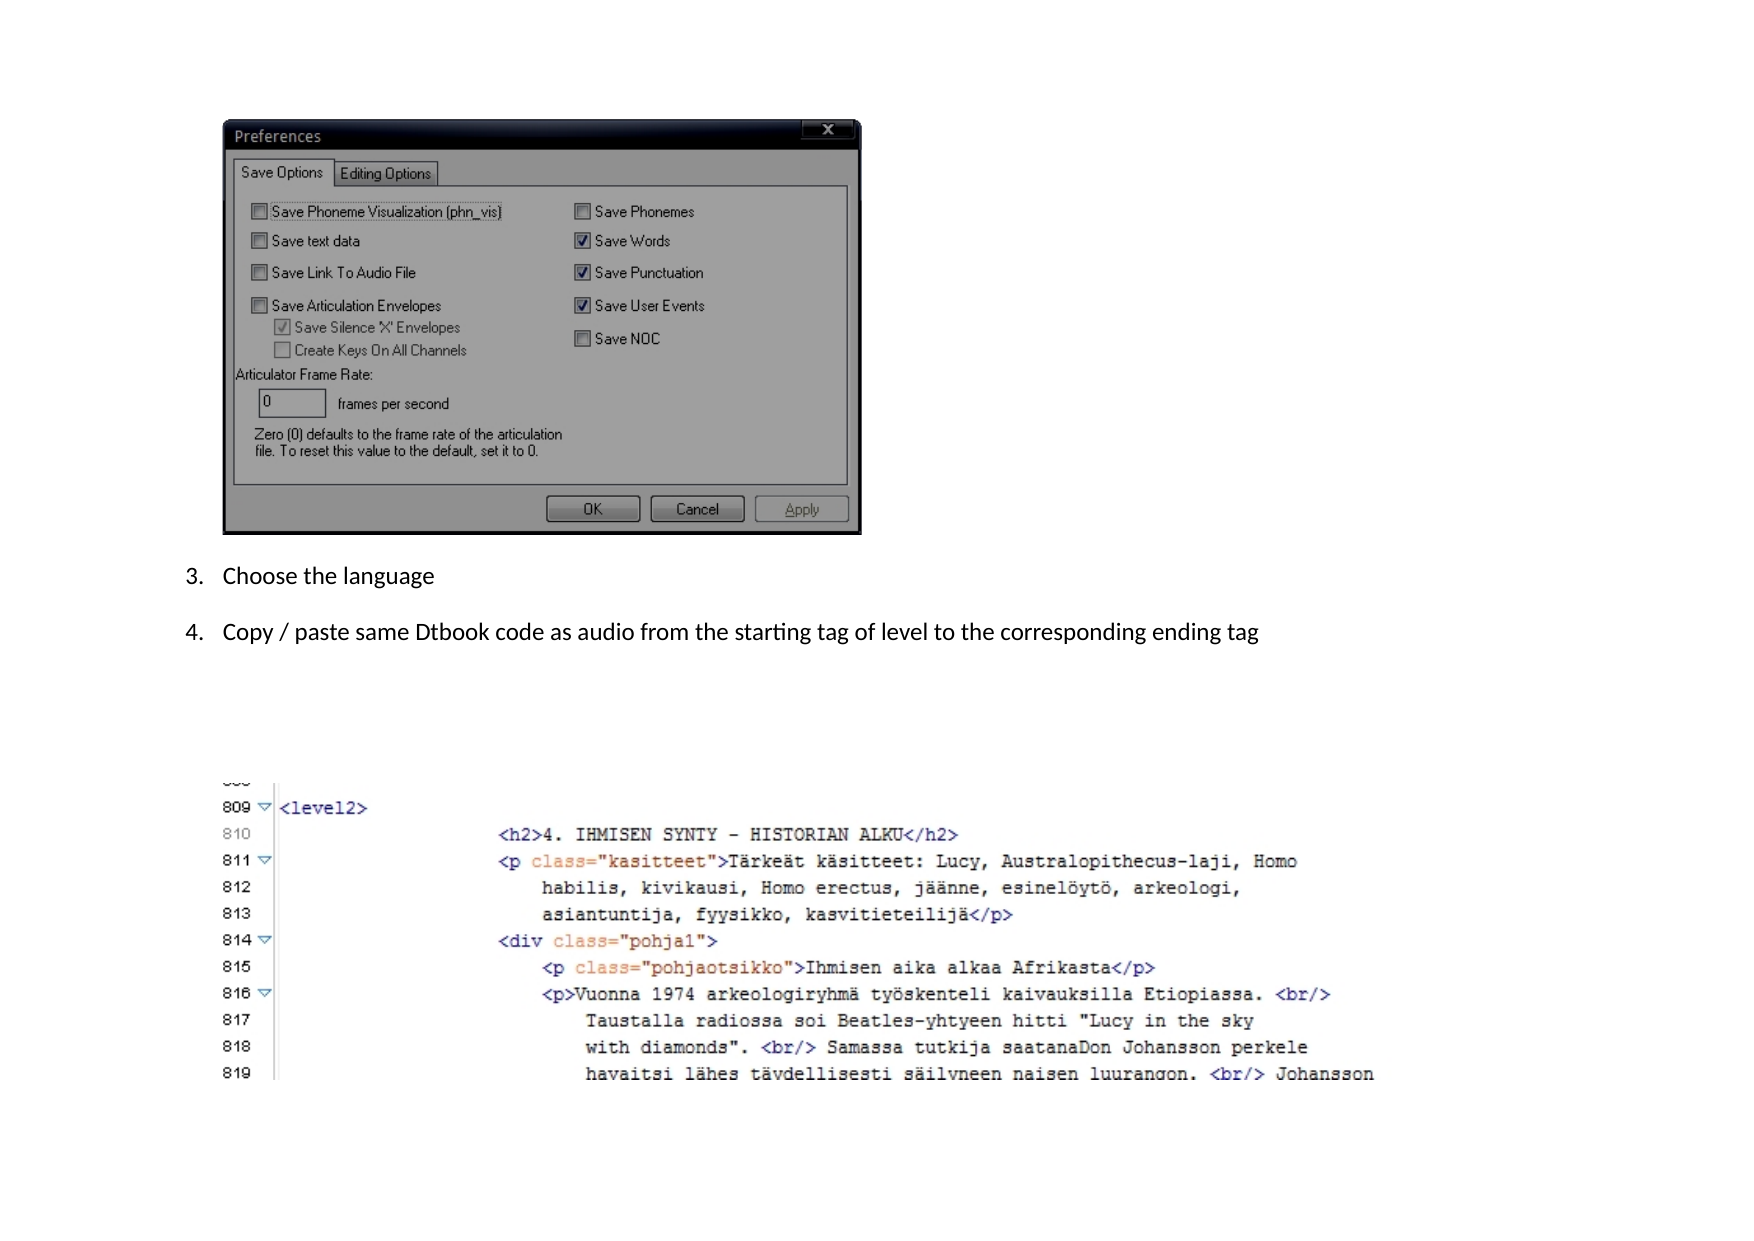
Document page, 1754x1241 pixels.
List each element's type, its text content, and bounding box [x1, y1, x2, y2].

picture [222, 118, 862, 535]
list Choose the language [185, 560, 1606, 590]
list Copy / paste same Dtbook code as audio from the starting tag of level to the corresponding ending tag [185, 616, 1606, 646]
picture [222, 783, 1393, 1080]
